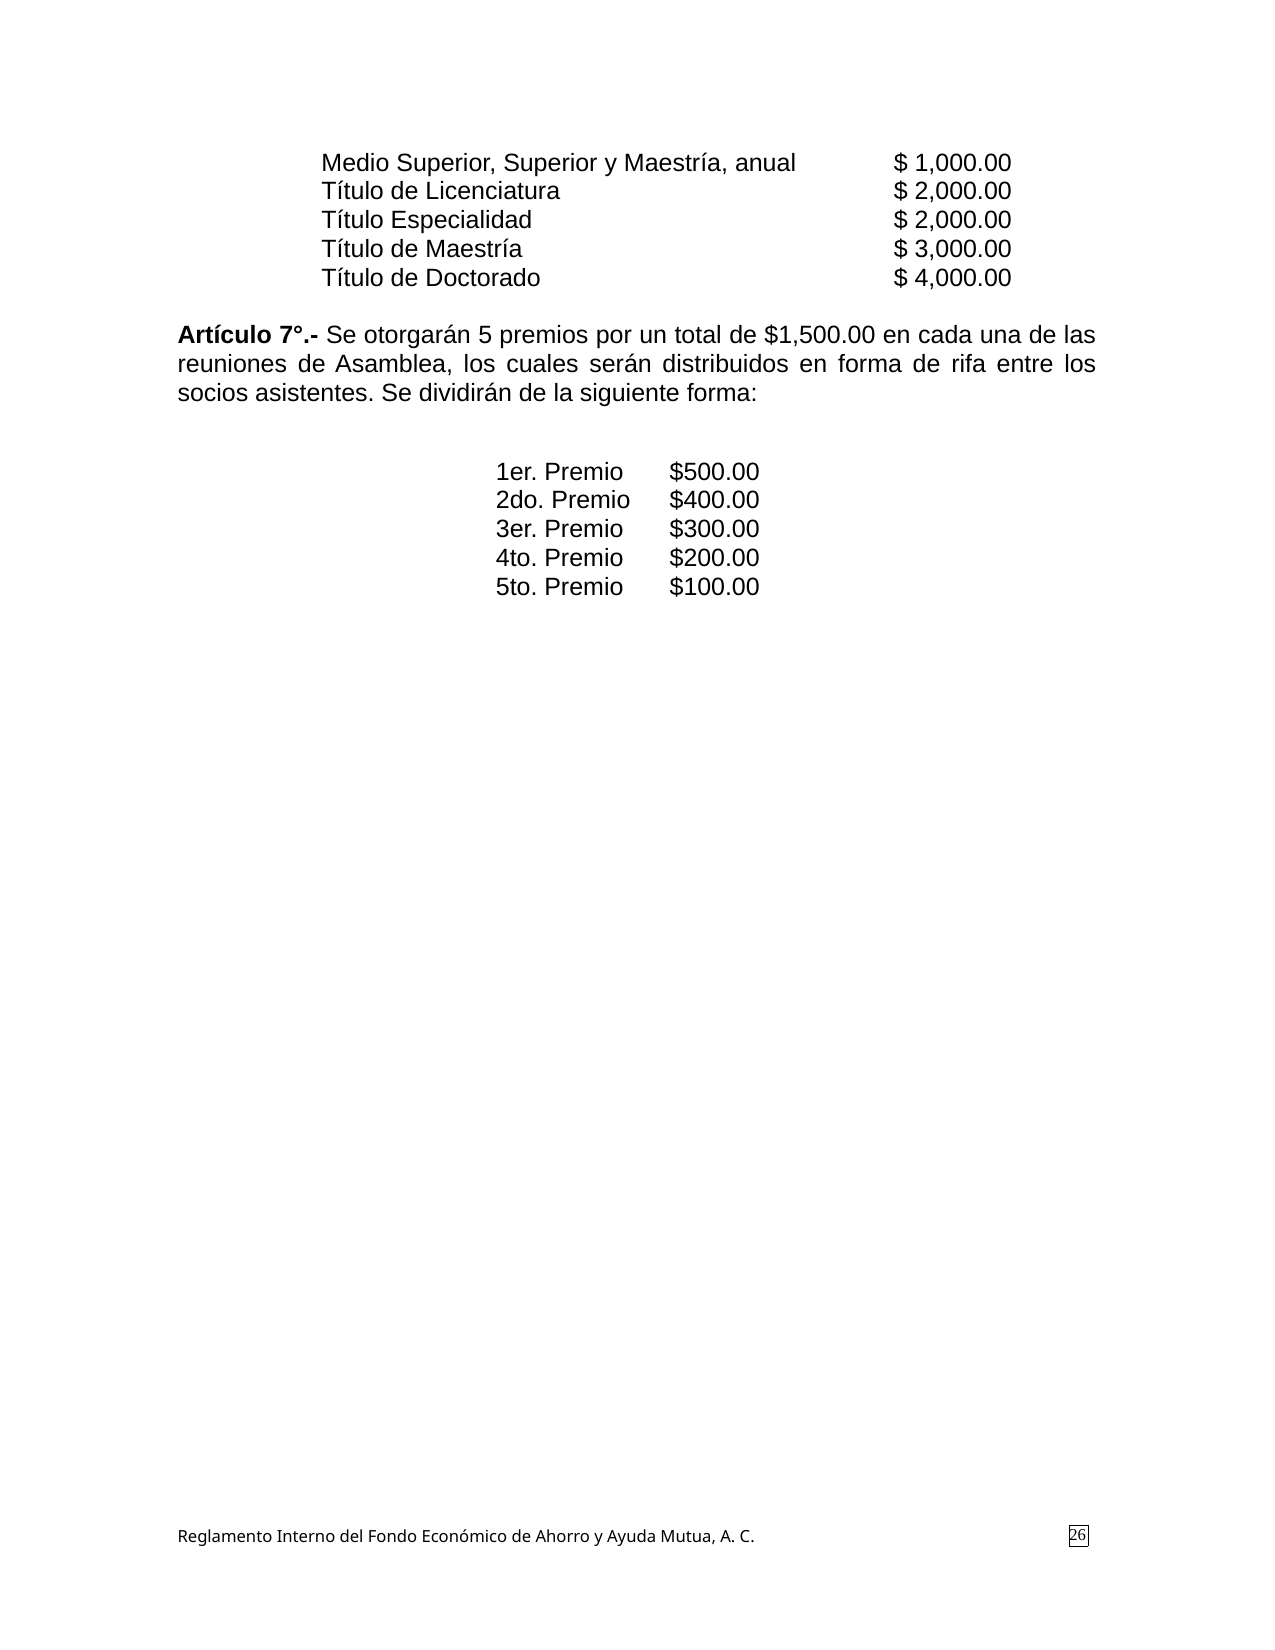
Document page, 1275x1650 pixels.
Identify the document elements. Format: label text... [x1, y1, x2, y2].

table_cell $400.00 [658, 485, 791, 514]
table_cell $ 2,000.00 [882, 176, 1045, 205]
table_cell $100.00 [658, 571, 791, 600]
table_cell 2do. Premio [484, 485, 658, 514]
table_cell $300.00 [658, 514, 791, 543]
table_cell Título de Maestría [310, 234, 882, 263]
table_cell $ 3,000.00 [882, 234, 1045, 263]
table_cell $ 2,000.00 [882, 205, 1045, 234]
table_cell $200.00 [658, 543, 791, 571]
table_header $ 1,000.00 [882, 148, 1045, 176]
table_cell Título Especialidad [310, 205, 882, 234]
table_header $500.00 [658, 456, 791, 485]
table_cell 3er. Premio [484, 514, 658, 543]
table_cell Título de Licenciatura [310, 176, 882, 205]
table_header 1er. Premio [484, 456, 658, 485]
text Artículo 7°.- Se otorgarán 5 premios por un total de $1,500.00 en cada una de las reuniones de Asamblea, los cuales serán distribuidos en forma de rifa entre los socios asistentes. Se dividirán de la siguiente forma: [177, 320, 1098, 406]
table_cell Título de Doctorado [310, 263, 882, 291]
table_cell $ 4,000.00 [882, 263, 1045, 291]
table_header Medio Superior, Superior y Maestría, anual [310, 148, 882, 176]
table_cell 5to. Premio [484, 571, 658, 600]
table_cell 4to. Premio [484, 543, 658, 571]
